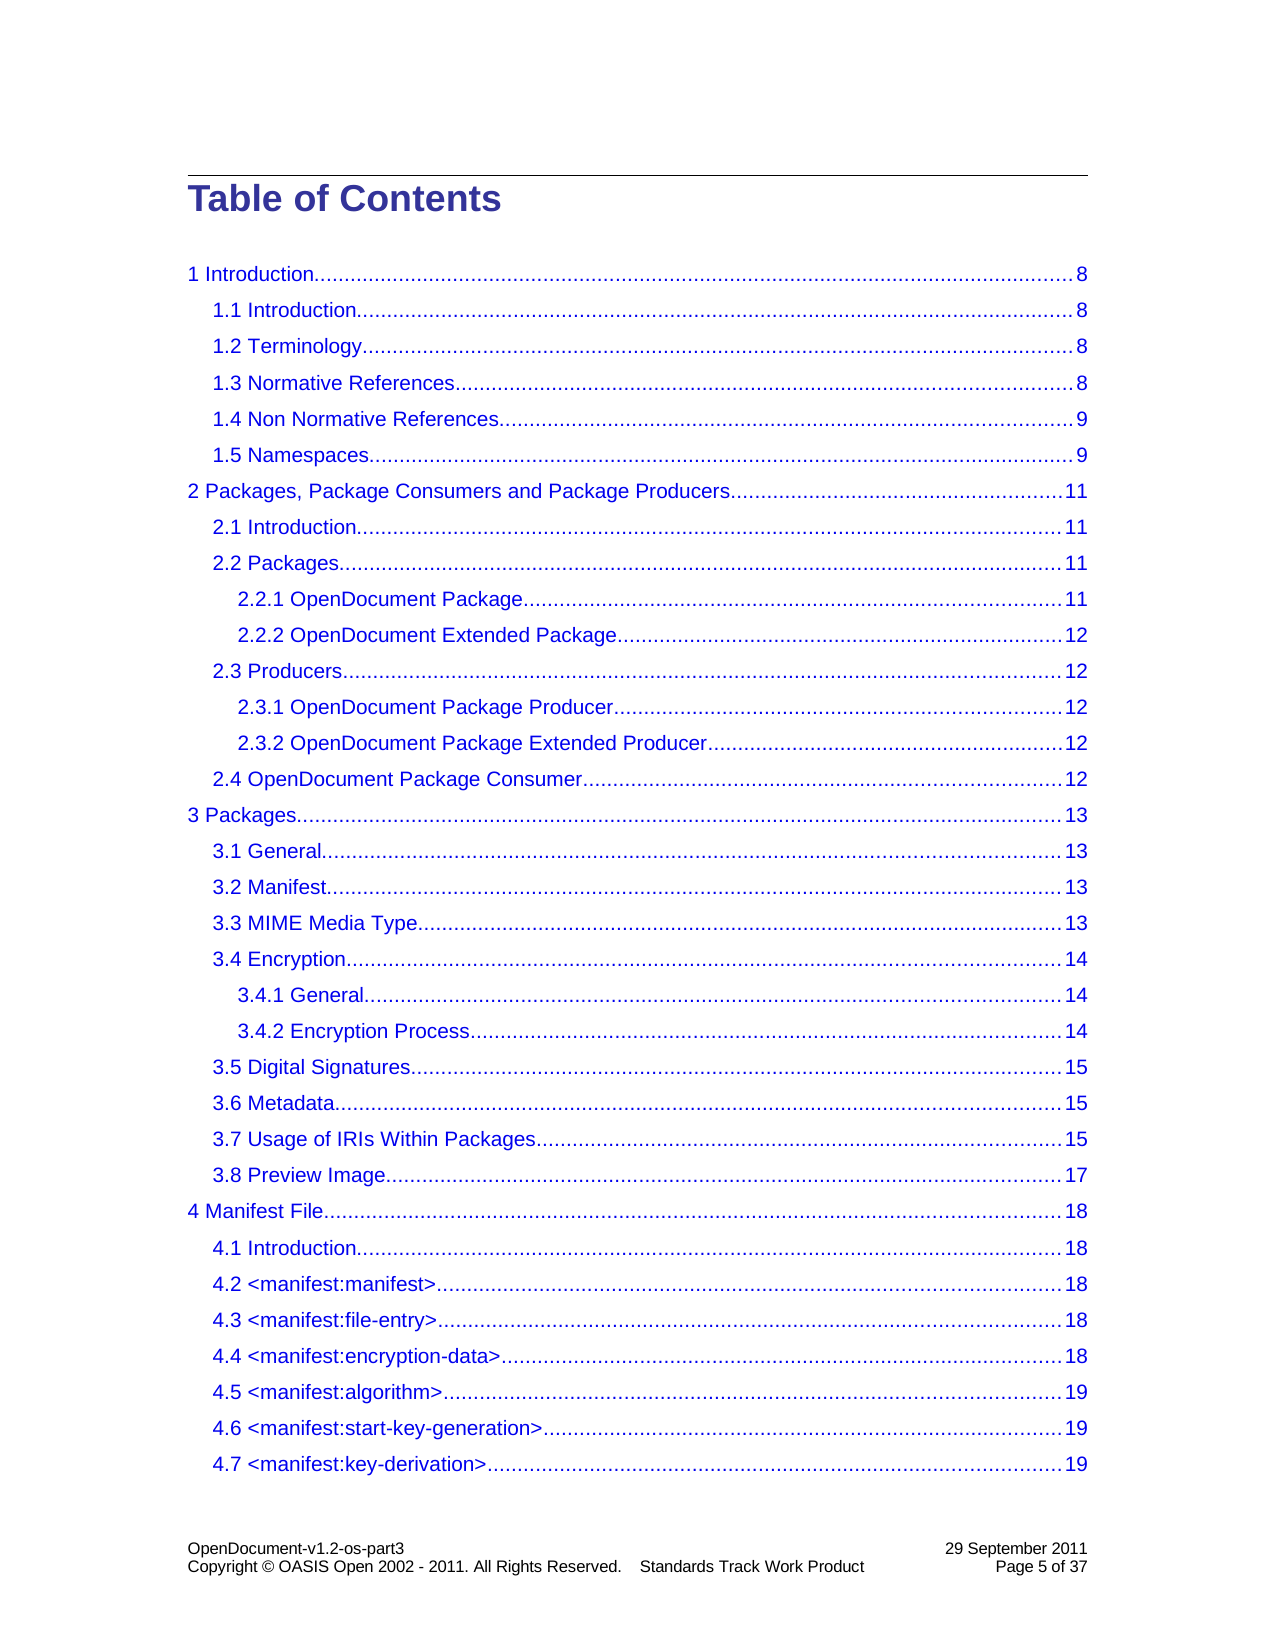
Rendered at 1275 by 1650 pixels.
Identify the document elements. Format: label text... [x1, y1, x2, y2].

text 4.3 <manifest:file-entry> 18 [212, 1308, 1088, 1332]
text 3.8 Preview Image 17 [212, 1164, 1088, 1187]
text 4.4 <manifest:encryption-data> 18 [212, 1344, 1088, 1368]
text 3.6 Metadata 15 [212, 1092, 1088, 1115]
text 2.3 Producers 12 [212, 659, 1088, 683]
text 3.2 Manifest 13 [212, 876, 1088, 899]
text 3.4 Encryption 14 [212, 948, 1088, 971]
text 4 Manifest File 18 [187, 1200, 1088, 1223]
text 2.2.1 OpenDocument Package 11 [237, 587, 1088, 611]
text 2.4 OpenDocument Package Consumer 12 [212, 767, 1088, 791]
text 2.2.2 OpenDocument Extended Package 12 [237, 623, 1088, 647]
text 3.1 General 13 [212, 839, 1088, 863]
text 4.2 <manifest:manifest> 18 [212, 1272, 1088, 1296]
text 1.4 Non Normative References 9 [212, 407, 1088, 431]
text 3.7 Usage of IRIs Within Packages 15 [212, 1128, 1088, 1151]
text 1.5 Namespaces 9 [212, 443, 1088, 467]
text 1.2 Terminology 8 [212, 335, 1088, 358]
text 3 Packages 13 [187, 803, 1088, 827]
text 4.7 <manifest:key-derivation> 19 [212, 1452, 1088, 1476]
text 3.4.2 Encryption Process 14 [237, 1020, 1088, 1043]
text 2.3.2 OpenDocument Package Extended Producer 12 [237, 731, 1088, 755]
text 4.5 <manifest:algorithm> 19 [212, 1380, 1088, 1404]
text 1.3 Normative References 8 [212, 371, 1088, 394]
text 3.4.1 General 14 [237, 984, 1088, 1007]
text 3.3 MIME Media Type 13 [212, 912, 1088, 935]
text 3.5 Digital Signatures 15 [212, 1056, 1088, 1079]
text 2.2 Packages 11 [212, 551, 1088, 575]
text 1 Introduction 8 [187, 263, 1088, 286]
text 4.1 Introduction 18 [212, 1236, 1088, 1259]
text 2 Packages, Package Consumers and Package Producers 11 [187, 479, 1088, 503]
title Table of Contents [187, 176, 1088, 219]
text 2.1 Introduction 11 [212, 515, 1088, 539]
text 2.3.1 OpenDocument Package Producer 12 [237, 695, 1088, 719]
text 1.1 Introduction 8 [212, 299, 1088, 322]
text 4.6 <manifest:start-key-generation> 19 [212, 1416, 1088, 1440]
